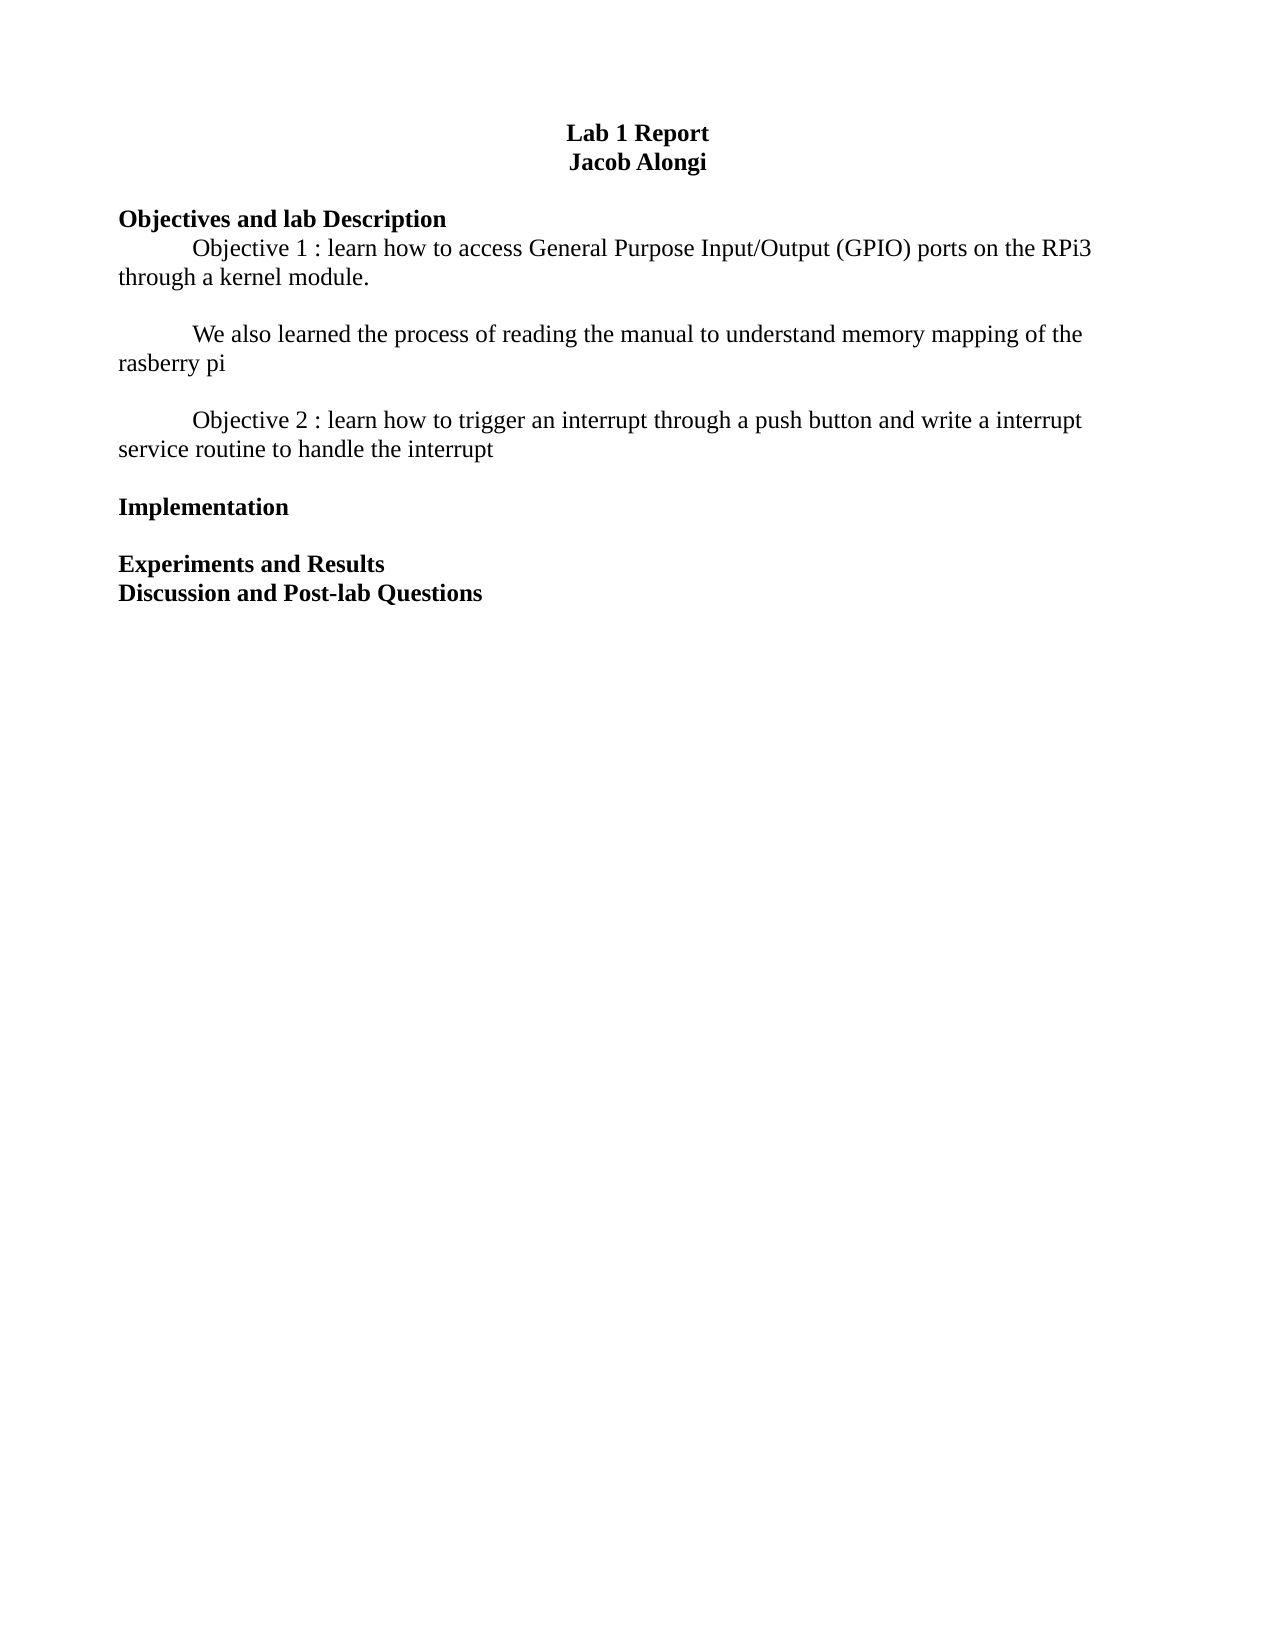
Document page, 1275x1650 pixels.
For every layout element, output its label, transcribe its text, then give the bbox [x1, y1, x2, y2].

text Objective 1 : learn how to access General Purpose Input/Output (GPIO) ports on the RPi3 through a kernel module. [118, 233, 1157, 291]
text Discussion and Post-lab Questions [118, 578, 1157, 607]
text Jacob Alongi [118, 147, 1157, 176]
text Objectives and lab Description [118, 204, 1157, 233]
text Objective 2 : learn how to trigger an interrupt through a push button and write a interrupt service routine to handle the interrupt [118, 406, 1157, 463]
text Experiments and Results [118, 549, 1157, 578]
text Lab 1 Report [118, 118, 1157, 147]
text We also learned the process of reading the manual to understand memory mapping of the rasberry pi [118, 319, 1157, 377]
text Implementation [118, 492, 1157, 521]
